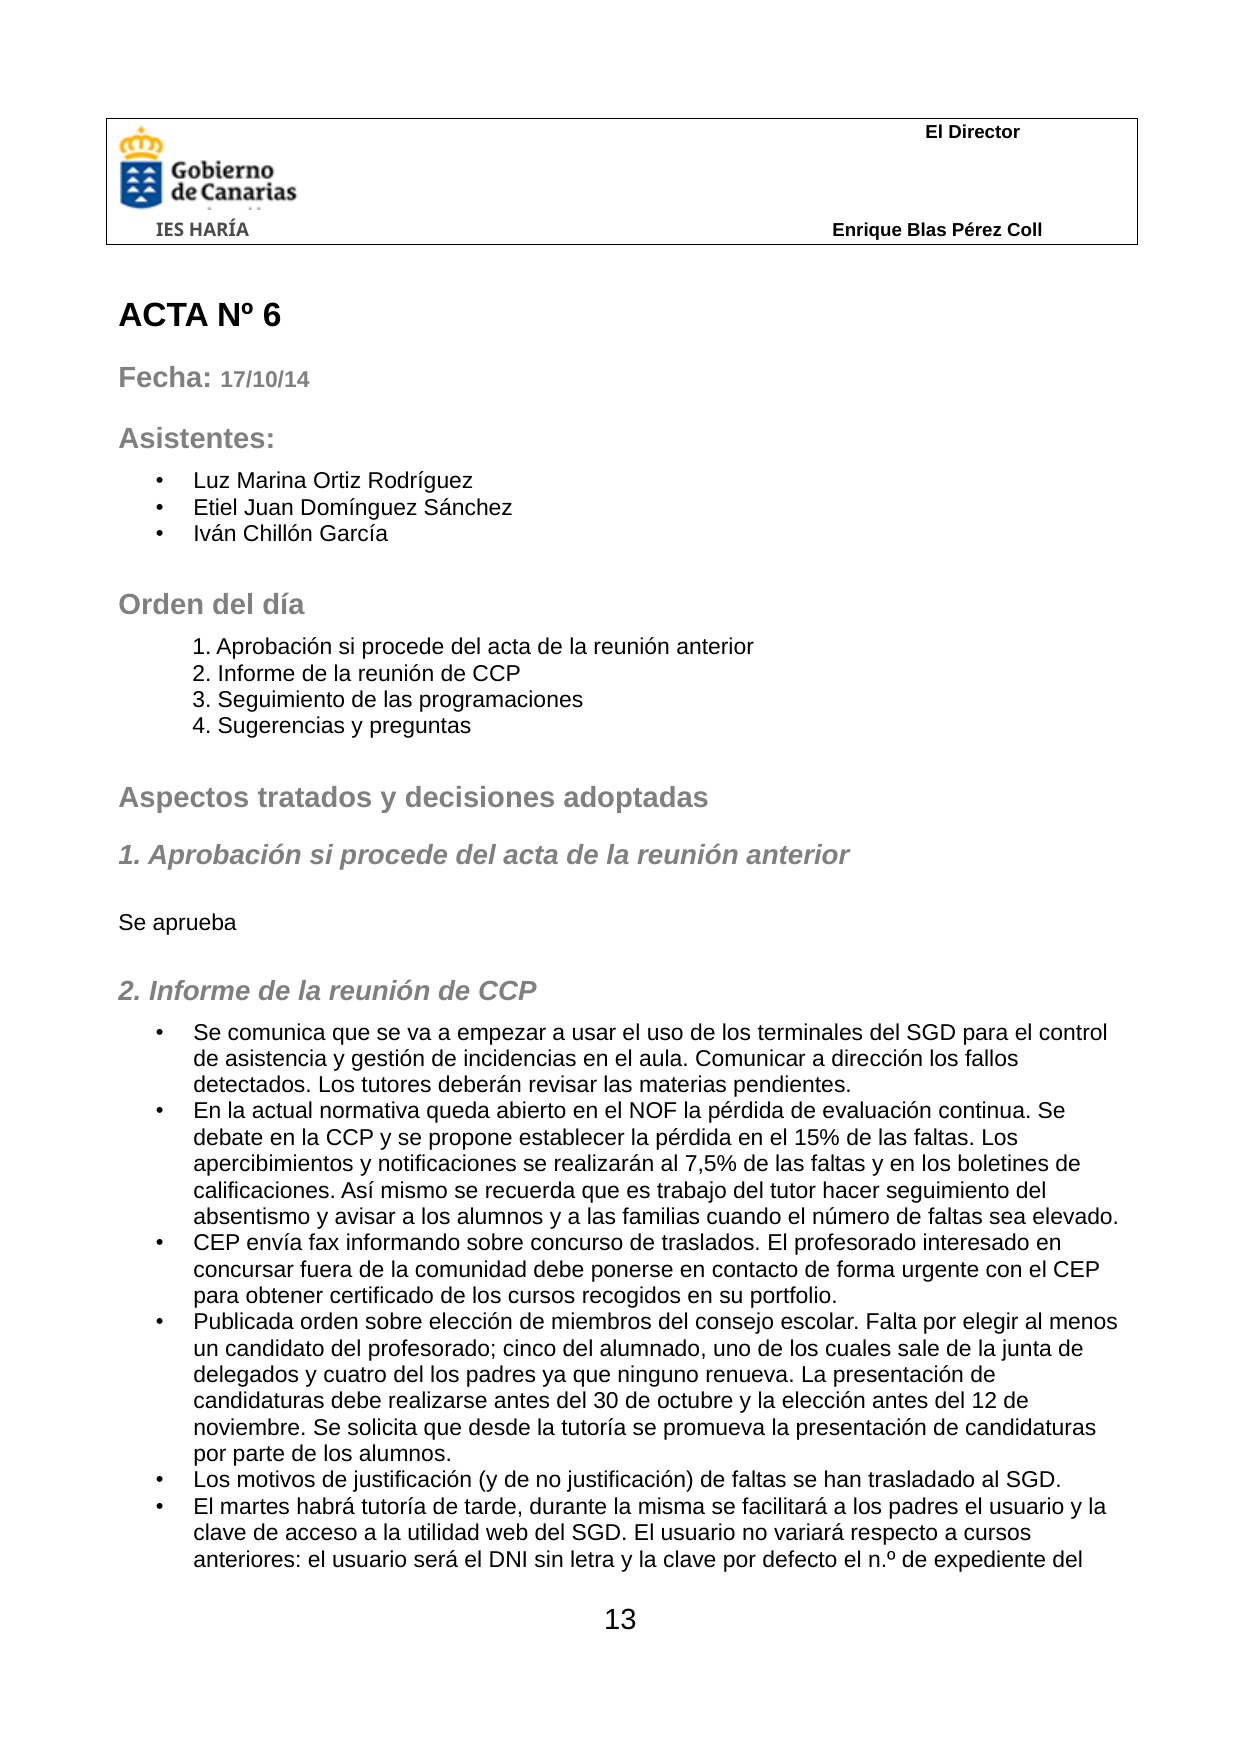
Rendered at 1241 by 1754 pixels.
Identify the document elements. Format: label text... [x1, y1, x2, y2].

list Etiel Juan Domínguez Sánchez [156, 493, 1122, 520]
subtitle 2. Informe de la reunión de CCP [118, 974, 1122, 1006]
subtitle Aspectos tratados y decisiones adoptadas [118, 779, 1122, 813]
list Los motivos de justificación (y de no justificación) de faltas se han trasladado al SGD. [156, 1466, 1122, 1493]
list Publicada orden sobre elección de miembros del consejo escolar. Falta por elegir al menos un candidato del profesorado; cinco del alumnado, uno de los cuales sale de la junta de delegados y cuatro del los padres ya que ninguno renueva. La presentación de candidaturas debe realizarse antes del 30 de octubre y la elección antes del 12 de noviembre. Se solicita que desde la tutoría se promueva la presentación de candidaturas por parte de los alumnos. [156, 1308, 1122, 1466]
subtitle Orden del día [118, 587, 1122, 621]
subtitle Fecha: 17/10/14 [118, 361, 1122, 394]
text Se aprueba [118, 909, 1122, 935]
subtitle Asistentes: [118, 421, 1122, 455]
list Luz Marina Ortiz Rodríguez [156, 467, 1122, 493]
text 3. Seguimiento de las programaciones [192, 686, 1122, 712]
picture [115, 123, 300, 210]
list Se comunica que se va a empezar a usar el uso de los terminales del SGD para el control de asistencia y gestión de incidencias en el aula. Comunicar a dirección los fallos detectados. Los tutores deberán revisar las materias pendientes. [156, 1018, 1122, 1097]
list En la actual normativa queda abierto en el NOF la pérdida de evaluación continua. Se debate en la CCP y se propone establecer la pérdida en el 15% de las faltas. Los apercibimientos y notificaciones se realizarán al 7,5% de las faltas y en los boletines de calificaciones. Así mismo se recuerda que es trabajo del tutor hacer seguimiento del absentismo y avisar a los alumnos y a las familias cuando el número de faltas sea elevado. [156, 1097, 1122, 1229]
list CEP envía fax informando sobre concurso de traslados. El profesorado interesado en concursar fuera de la comunidad debe ponerse en contacto de forma urgente con el CEP para obtener certificado de los cursos recogidos en su portfolio. [156, 1229, 1122, 1308]
text 1. Aprobación si procede del acta de la reunión anterior [192, 633, 1122, 659]
subtitle 1. Aprobación si procede del acta de la reunión anterior [118, 838, 1122, 870]
subtitle ACTA Nº 6 [118, 295, 1122, 333]
list Iván Chillón García [156, 520, 1122, 546]
list El martes habrá tutoría de tarde, durante la misma se facilitará a los padres el usuario y la clave de acceso a la utilidad web del SGD. El usuario no variará respecto a cursos anteriores: el usuario será el DNI sin letra y la clave por defecto el n.º de expediente del [156, 1493, 1122, 1572]
text 4. Sugerencias y preguntas [192, 712, 1122, 739]
text 2. Informe de la reunión de CCP [192, 659, 1122, 686]
